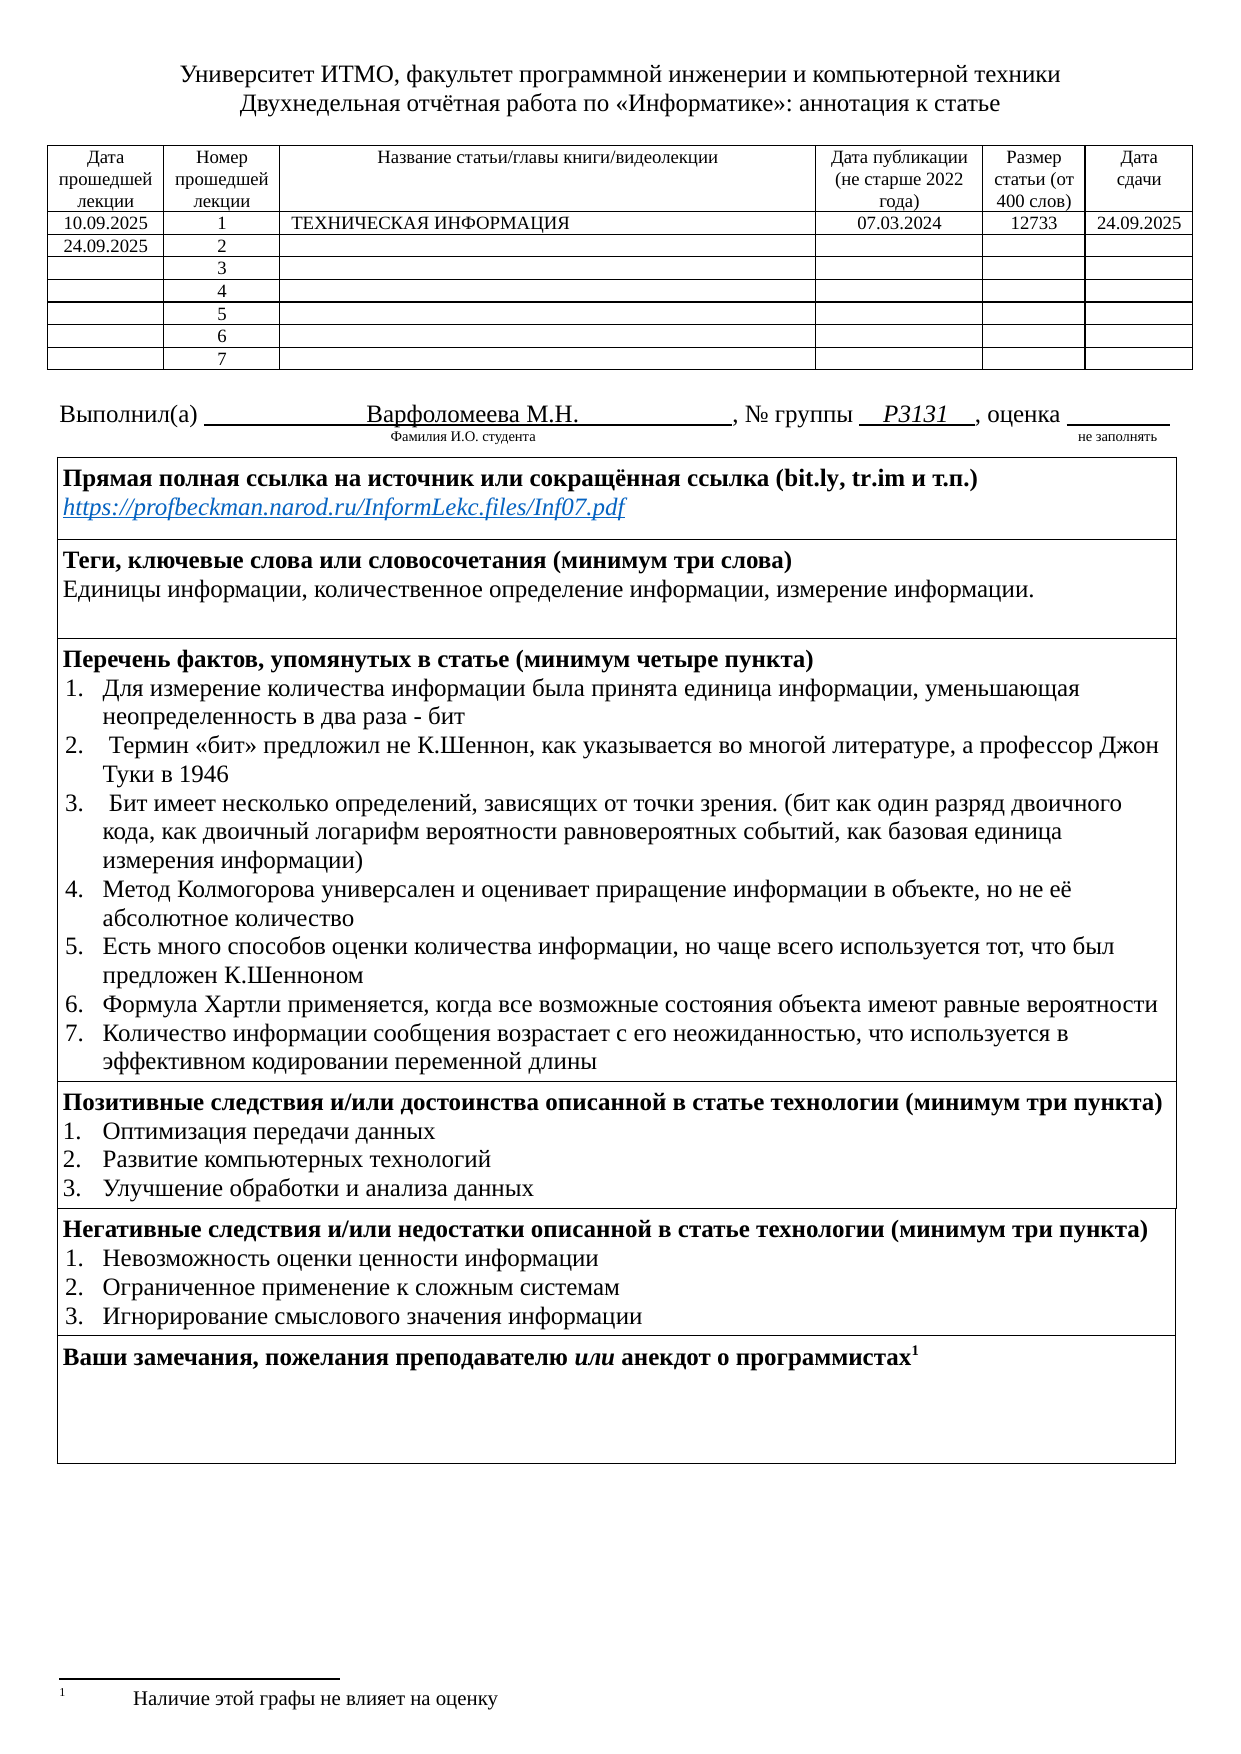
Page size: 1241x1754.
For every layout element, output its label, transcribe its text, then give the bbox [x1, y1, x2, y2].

table_cell [816, 303, 982, 324]
table_cell 4 [164, 280, 279, 301]
table_cell [48, 348, 163, 369]
table_cell [280, 348, 815, 369]
table_cell 3 [164, 257, 279, 279]
table_cell [280, 325, 815, 347]
table_cell [983, 280, 1084, 301]
table_cell [1086, 235, 1192, 256]
table_cell [48, 303, 163, 324]
table_cell Позитивные следствия и/или достоинства описанной в статье технологии (минимум три пункта) Оптимизация передачи данных Развитие компьютерных технологий Улучшение обработки и анализа данных [58, 1082, 1176, 1208]
table_cell [983, 257, 1084, 279]
table_cell [280, 303, 815, 324]
table_header Номер прошедшей лекции [164, 146, 279, 211]
table_header Размер статьи (от 400 слов) [983, 146, 1084, 211]
text Двухнедельная отчётная работа по «Информатике»: аннотация к статье [59, 88, 1181, 117]
table_cell 12733 [983, 212, 1084, 234]
table_header Дата прошедшей лекции [48, 146, 163, 211]
table_cell [48, 325, 163, 347]
table_cell [983, 303, 1084, 324]
table_cell [816, 348, 982, 369]
table_cell [816, 325, 982, 347]
table_cell [1086, 325, 1192, 347]
table_cell [48, 280, 163, 301]
table_cell [280, 235, 815, 256]
table_cell 2 [164, 235, 279, 256]
table_cell 7 [164, 348, 279, 369]
table_cell 24.09.2025 [1086, 212, 1192, 234]
table_cell [1086, 280, 1192, 301]
table_cell [1086, 257, 1192, 279]
table_cell [1086, 303, 1192, 324]
text Фамилия И.О. студента не заполнять [59, 428, 1181, 457]
table_cell 1 [164, 212, 279, 234]
table_cell Ваши замечания, пожелания преподавателю или анекдот о программистах [58, 1336, 1175, 1463]
table_cell [280, 280, 815, 301]
table_header Прямая полная ссылка на источник или сокращённая ссылка (bit.ly, tr.im и т.п.) https://profbeckman.narod.ru/InformLekc.files/Inf07.pdf [58, 458, 1176, 539]
table_header Дата сдачи [1086, 146, 1192, 211]
table_header Дата публикации (не старше 2022 года) [816, 146, 982, 211]
text Выполнил(а) Варфоломеева М.Н. , № группы P3131 , оценка [59, 399, 1181, 428]
table_cell [1086, 348, 1192, 369]
text Университет ИТМО, факультет программной инженерии и компьютерной техники [59, 59, 1181, 88]
table_cell Теги, ключевые слова или словосочетания (минимум три слова) Единицы информации, количественное определение информации, измерение информации. [58, 540, 1176, 638]
table_header Название статьи/главы книги/видеолекции [280, 146, 815, 211]
table_cell 6 [164, 325, 279, 347]
table_cell [48, 257, 163, 279]
table_cell Негативные следствия и/или недостатки описанной в статье технологии (минимум три пункта) Невозможность оценки ценности информации Ограниченное применение к сложным системам Игнорирование смыслового значения информации [58, 1209, 1175, 1335]
table_cell 24.09.2025 [48, 235, 163, 256]
table_cell [816, 257, 982, 279]
table_cell [983, 325, 1084, 347]
table_cell [816, 235, 982, 256]
table_cell 07.03.2024 [816, 212, 982, 234]
table_cell [816, 280, 982, 301]
table_cell ТЕХНИЧЕСКАЯ ИНФОРМАЦИЯ [280, 212, 815, 234]
table_cell [983, 235, 1084, 256]
table_cell Перечень фактов, упомянутых в статье (минимум четыре пункта) Для измерение количества информации была принята единица информации, уменьшающая неопределенность в два раза - бит Термин «бит» предложил не К.Шеннон, как указывается во многой литературе, а профессор Джон Туки в 1946 Бит имеет несколько определений, зависящих от точки зрения. (бит как один разряд двоичного кода, как двоичный логарифм вероятности равновероятных событий, как базовая единица измерения информации) Метод Колмогорова универсален и оценивает приращение информации в объекте, но не её абсолютное количество Есть много способов оценки количества информации, но чаще всего используется тот, что был предложен К.Шенноном Формула Хартли применяется, когда все возможные состояния объекта имеют равные вероятности Количество информации сообщения возрастает с его неожиданностью, что используется в эффективном кодировании переменной длины [58, 639, 1176, 1081]
table_cell [983, 348, 1084, 369]
table_cell [280, 257, 815, 279]
table_cell 10.09.2025 [48, 212, 163, 234]
table_cell 5 [164, 303, 279, 324]
